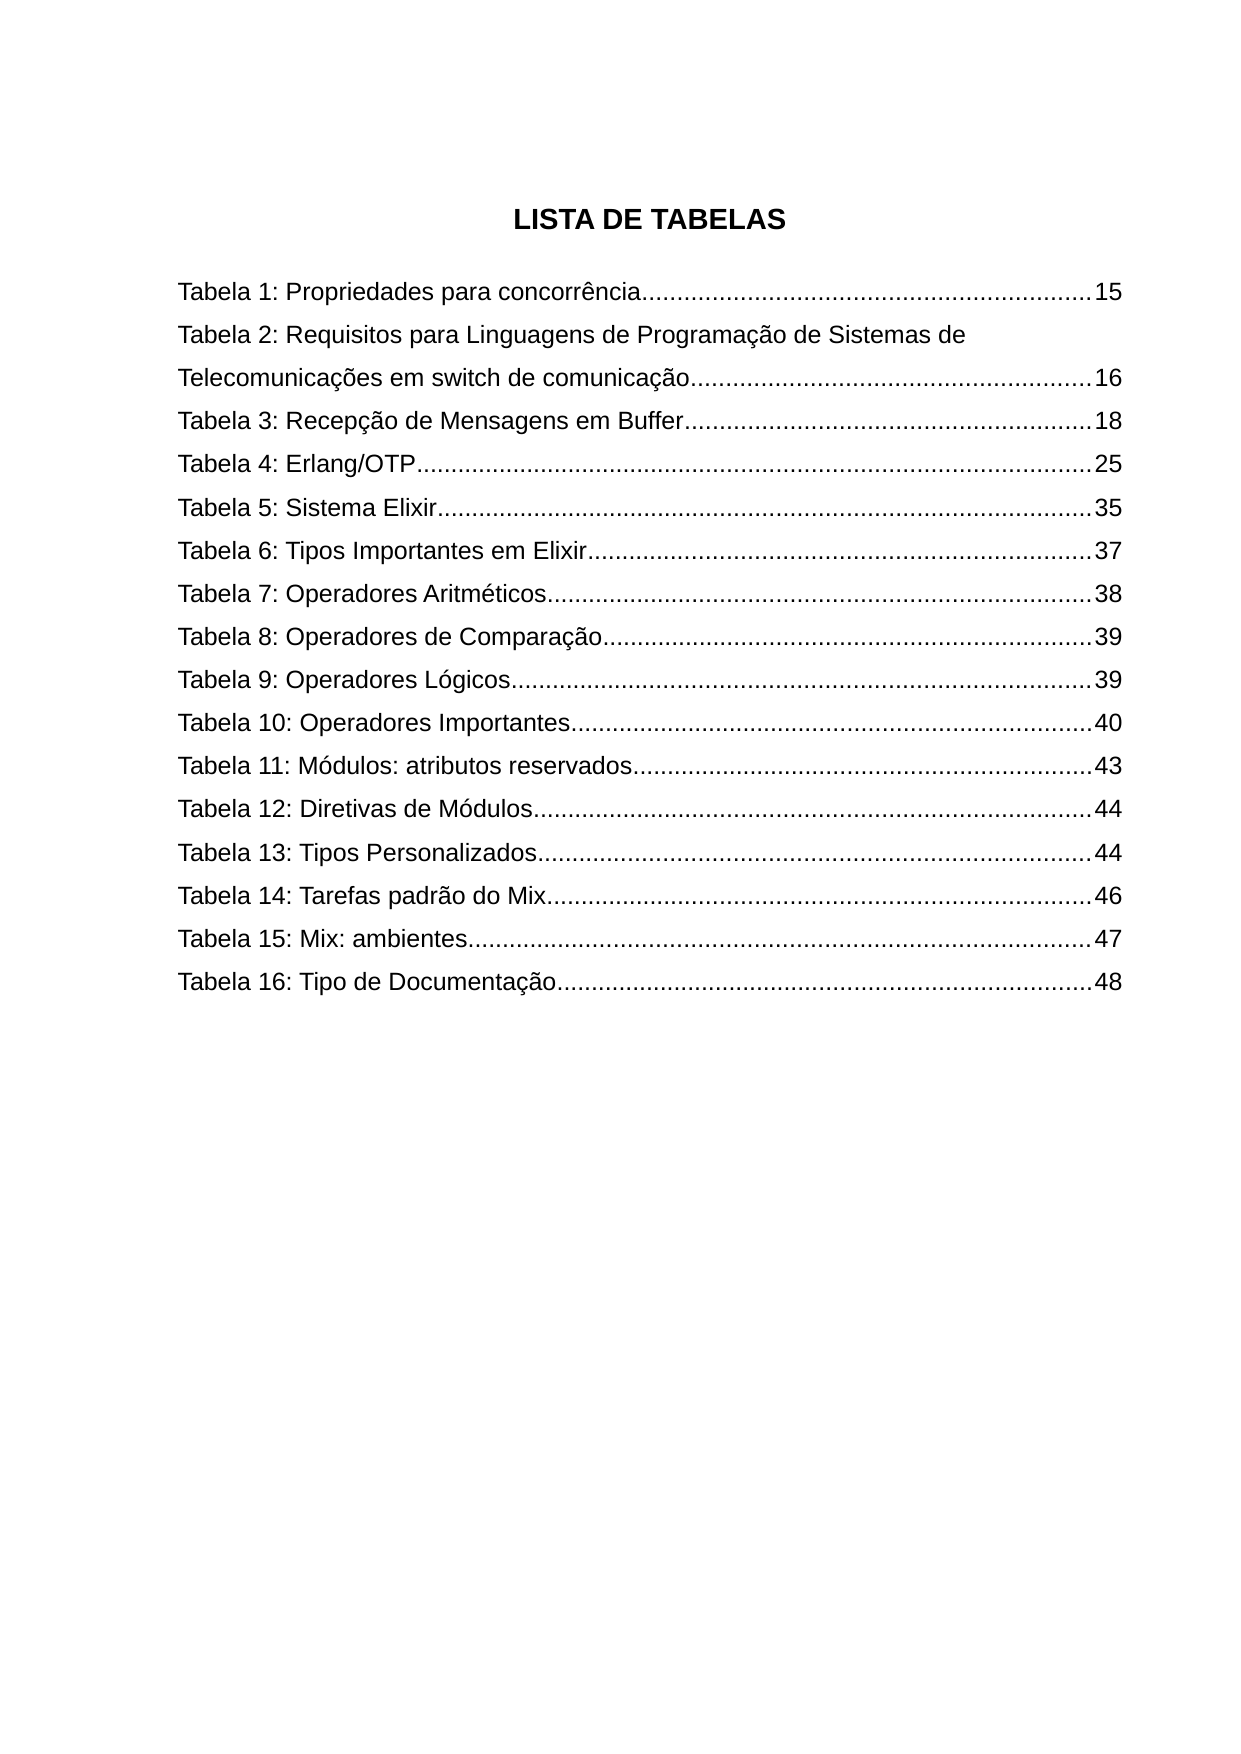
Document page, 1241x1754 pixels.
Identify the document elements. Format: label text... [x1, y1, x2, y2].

text Tabela 11: Módulos: atributos reservados 43 [177, 751, 1122, 780]
text Tabela 5: Sistema Elixir 35 [177, 493, 1122, 521]
text Tabela 1: Propriedades para concorrência 15 [177, 277, 1122, 306]
text Tabela 10: Operadores Importantes 40 [177, 708, 1122, 737]
text Tabela 13: Tipos Personalizados 44 [177, 838, 1122, 866]
text Tabela 12: Diretivas de Módulos 44 [177, 794, 1122, 823]
text Lista de tabelas [177, 202, 1122, 236]
text Tabela 4: Erlang/OTP 25 [177, 449, 1122, 478]
text Tabela 16: Tipo de Documentação 48 [177, 967, 1122, 996]
text Tabela 9: Operadores Lógicos 39 [177, 665, 1122, 694]
text Tabela 3: Recepção de Mensagens em Buffer 18 [177, 406, 1122, 435]
text Tabela 6: Tipos Importantes em Elixir 37 [177, 536, 1122, 564]
text Tabela 2: Requisitos para Linguagens de Programação de Sistemas de Telecomunicações em switch de comunicação 16 [177, 320, 1122, 392]
text Tabela 15: Mix: ambientes 47 [177, 924, 1122, 953]
text Tabela 8: Operadores de Comparação 39 [177, 622, 1122, 651]
text Tabela 14: Tarefas padrão do Mix 46 [177, 881, 1122, 909]
text Tabela 7: Operadores Aritméticos 38 [177, 579, 1122, 608]
